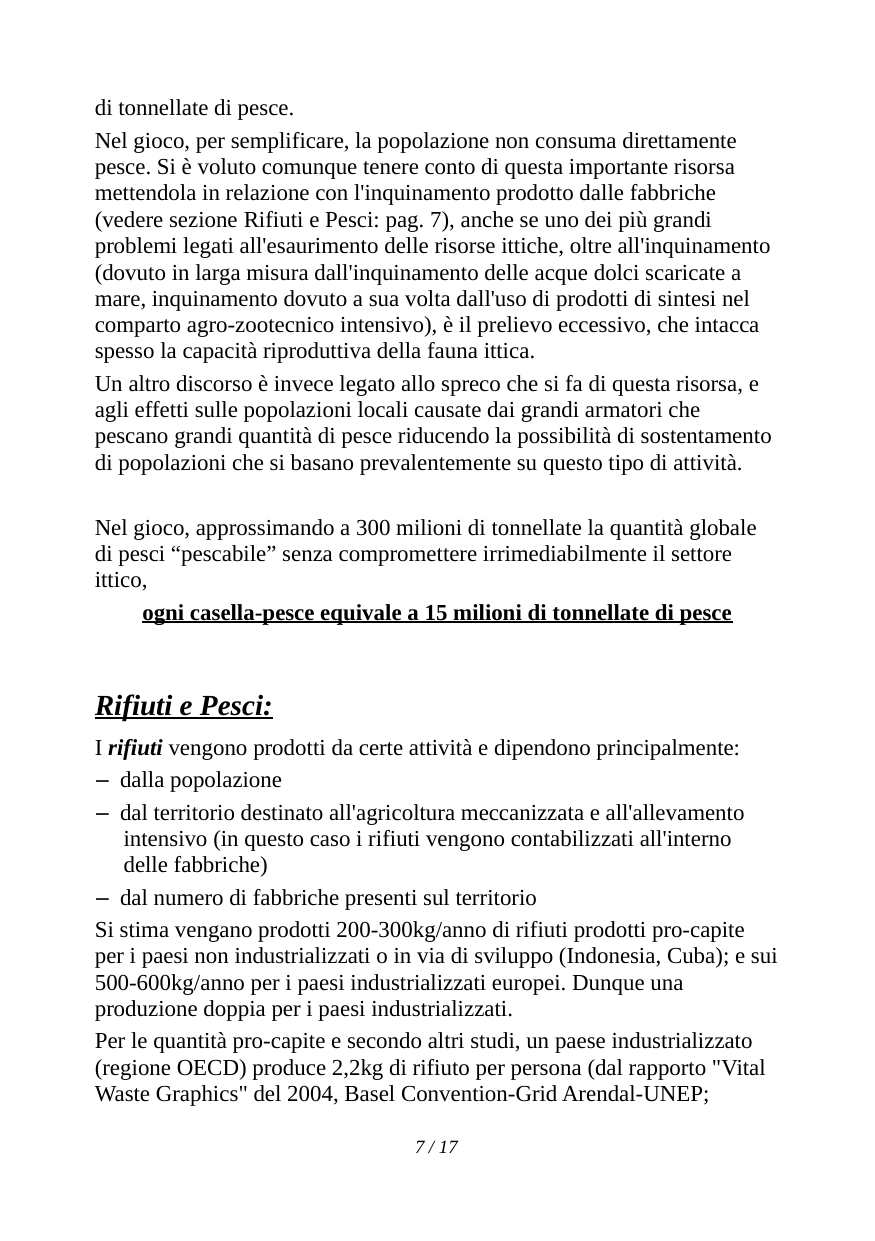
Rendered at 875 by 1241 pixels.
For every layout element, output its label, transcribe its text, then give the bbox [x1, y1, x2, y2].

text Nel gioco, approssimando a 300 milioni di tonnellate la quantità globale di pesci “pescabile” senza compromettere irrimediabilmente il settore ittico, [94, 513, 779, 593]
subtitle Rifiuti e Pesci: [94, 688, 779, 722]
text Nel gioco, per semplificare, la popolazione non consuma direttamente pesce. Si è voluto comunque tenere conto di questa importante risorsa mettendola in relazione con l'inquinamento prodotto dalle fabbriche (vedere sezione Rifiuti e Pesci: pag. 7), anche se uno dei più grandi problemi legati all'esaurimento delle risorse ittiche, oltre all'inquinamento (dovuto in larga misura dall'inquinamento delle acque dolci scaricate a mare, inquinamento dovuto a sua volta dall'uso di prodotti di sintesi nel comparto agro-zootecnico intensivo), è il prelievo eccessivo, che intacca spesso la capacità riproduttiva della fauna ittica. [94, 127, 779, 364]
list dal territorio destinato all'agricoltura meccanizzata e all'allevamento intensivo (in questo caso i rifiuti vengono contabilizzati all'interno delle fabbriche) [96, 799, 779, 878]
list dalla popolazione [96, 766, 779, 793]
list dal numero di fabbriche presenti sul territorio [96, 884, 779, 910]
text Un altro discorso è invece legato allo spreco che si fa di questa risorsa, e agli effetti sulle popolazioni locali causate dai grandi armatori che pescano grandi quantità di pesce riducendo la possibilità di sostentamento di popolazioni che si basano prevalentemente su questo tipo di attività. [94, 370, 779, 475]
text Si stima vengano prodotti 200-300kg/anno di rifiuti prodotti pro-capite per i paesi non industrializzati o in via di sviluppo (Indonesia, Cuba); e sui 500-600kg/anno per i paesi industrializzati europei. Dunque una produzione doppia per i paesi industrializzati. [94, 916, 779, 1021]
text I rifiuti vengono prodotti da certe attività e dipendono principalmente: [94, 734, 779, 761]
text Per le quantità pro-capite e secondo altri studi, un paese industrializzato (regione OECD) produce 2,2kg di rifiuto per persona (dal rapporto "Vital Waste Graphics" del 2004, Basel Convention-Grid Arendal-UNEP; [94, 1027, 779, 1106]
text ogni casella-pesce equivale a 15 milioni di tonnellate di pesce [94, 598, 779, 625]
text di tonnellate di pesce. [94, 94, 779, 121]
